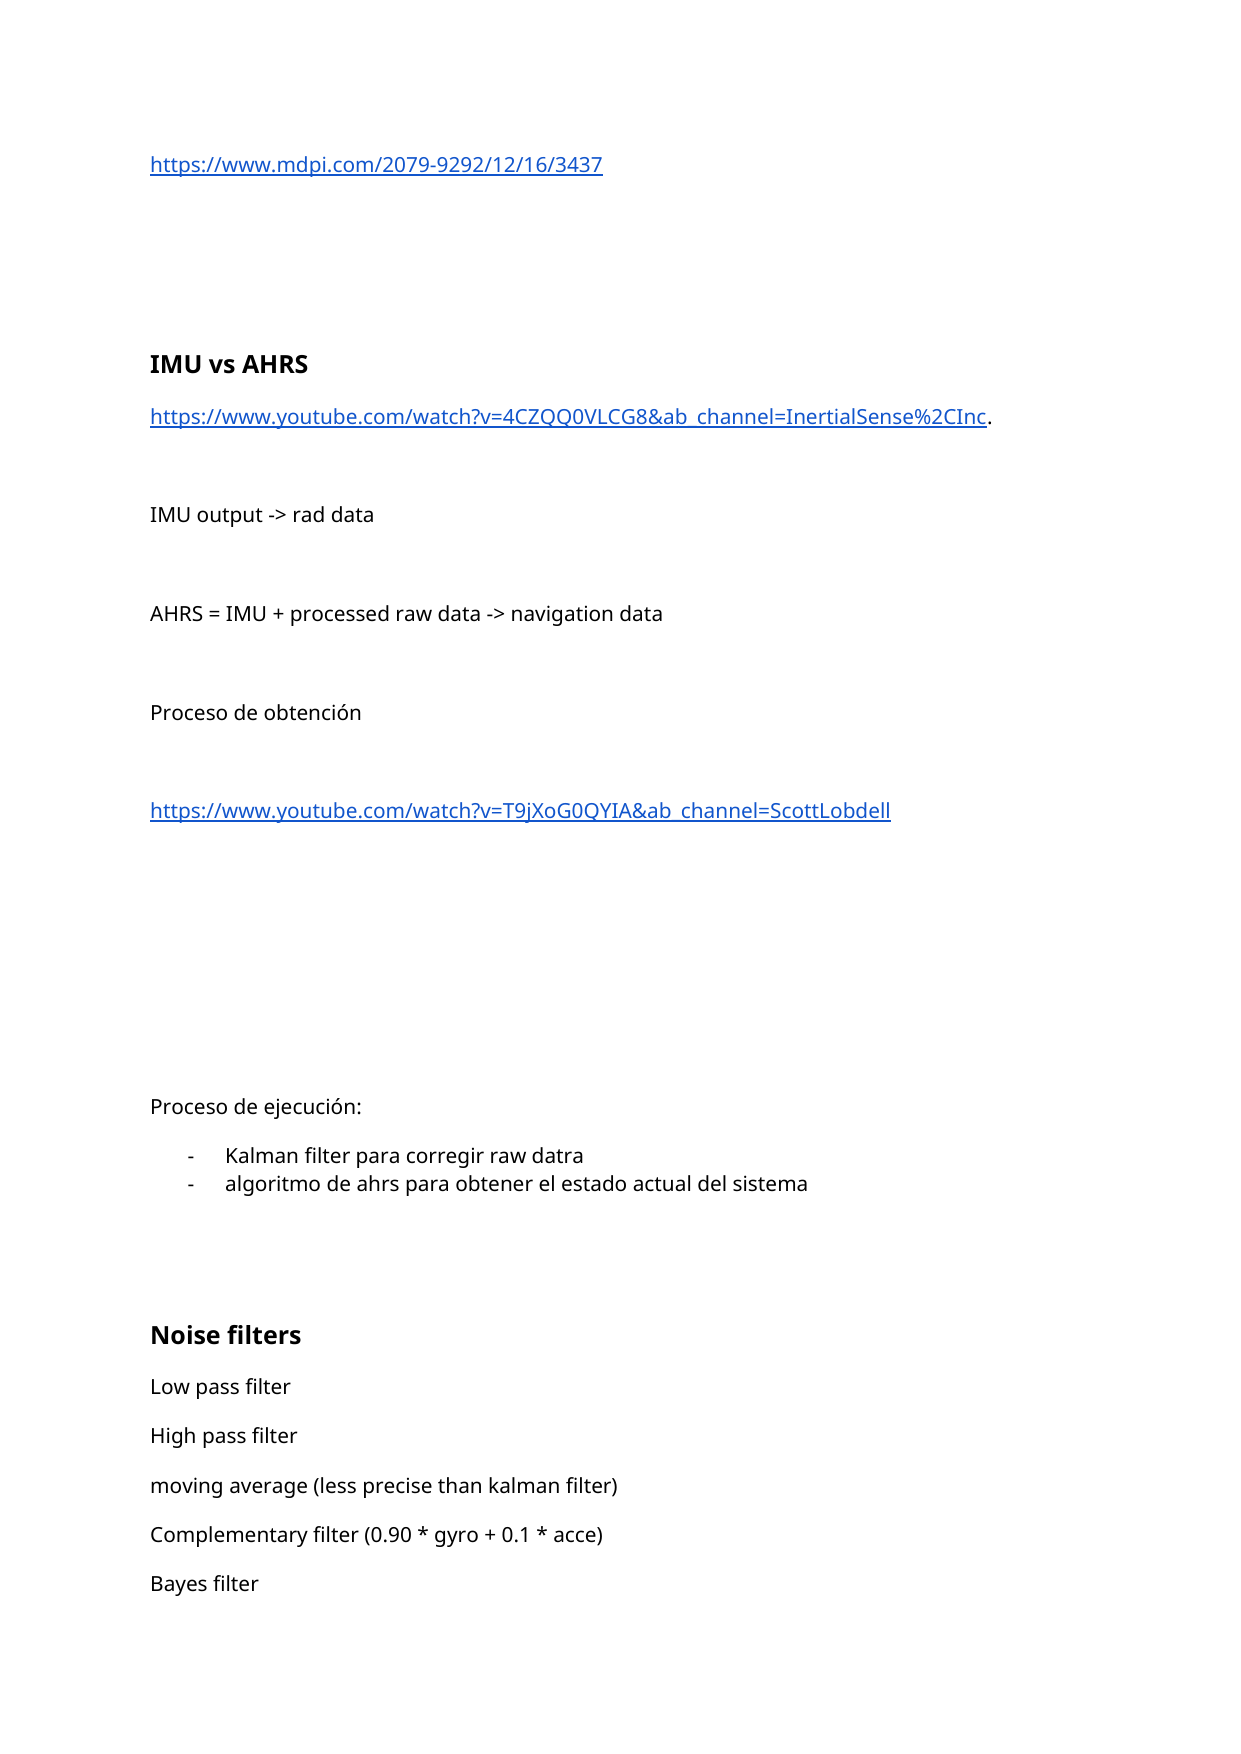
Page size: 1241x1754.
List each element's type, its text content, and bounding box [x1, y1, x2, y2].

text AHRS = IMU + processed raw data -> navigation data [150, 599, 1090, 627]
text moving average (less precise than kalman filter) [150, 1471, 1090, 1499]
list algoritmo de ahrs para obtener el estado actual del sistema [187, 1169, 1090, 1198]
text IMU vs AHRS [150, 347, 1090, 381]
text https://www.youtube.com/watch?v=T9jXoG0QYIA&ab_channel=ScottLobdell [150, 796, 1090, 824]
text https://www.mdpi.com/2079-9292/12/16/3437 [150, 150, 1090, 178]
text https://www.youtube.com/watch?v=4CZQQ0VLCG8&ab_channel=InertialSense%2CInc. [150, 402, 1090, 430]
text High pass filter [150, 1421, 1090, 1450]
text Proceso de ejecución: [150, 1092, 1090, 1120]
list Kalman filter para corregir raw datra [187, 1141, 1090, 1169]
text Proceso de obtención [150, 698, 1090, 726]
text Noise filters [150, 1317, 1090, 1351]
text Bayes filter [150, 1569, 1090, 1598]
text Complementary filter (0.90 * gyro + 0.1 * acce) [150, 1520, 1090, 1548]
text IMU output -> rad data [150, 501, 1090, 529]
text Low pass filter [150, 1372, 1090, 1401]
